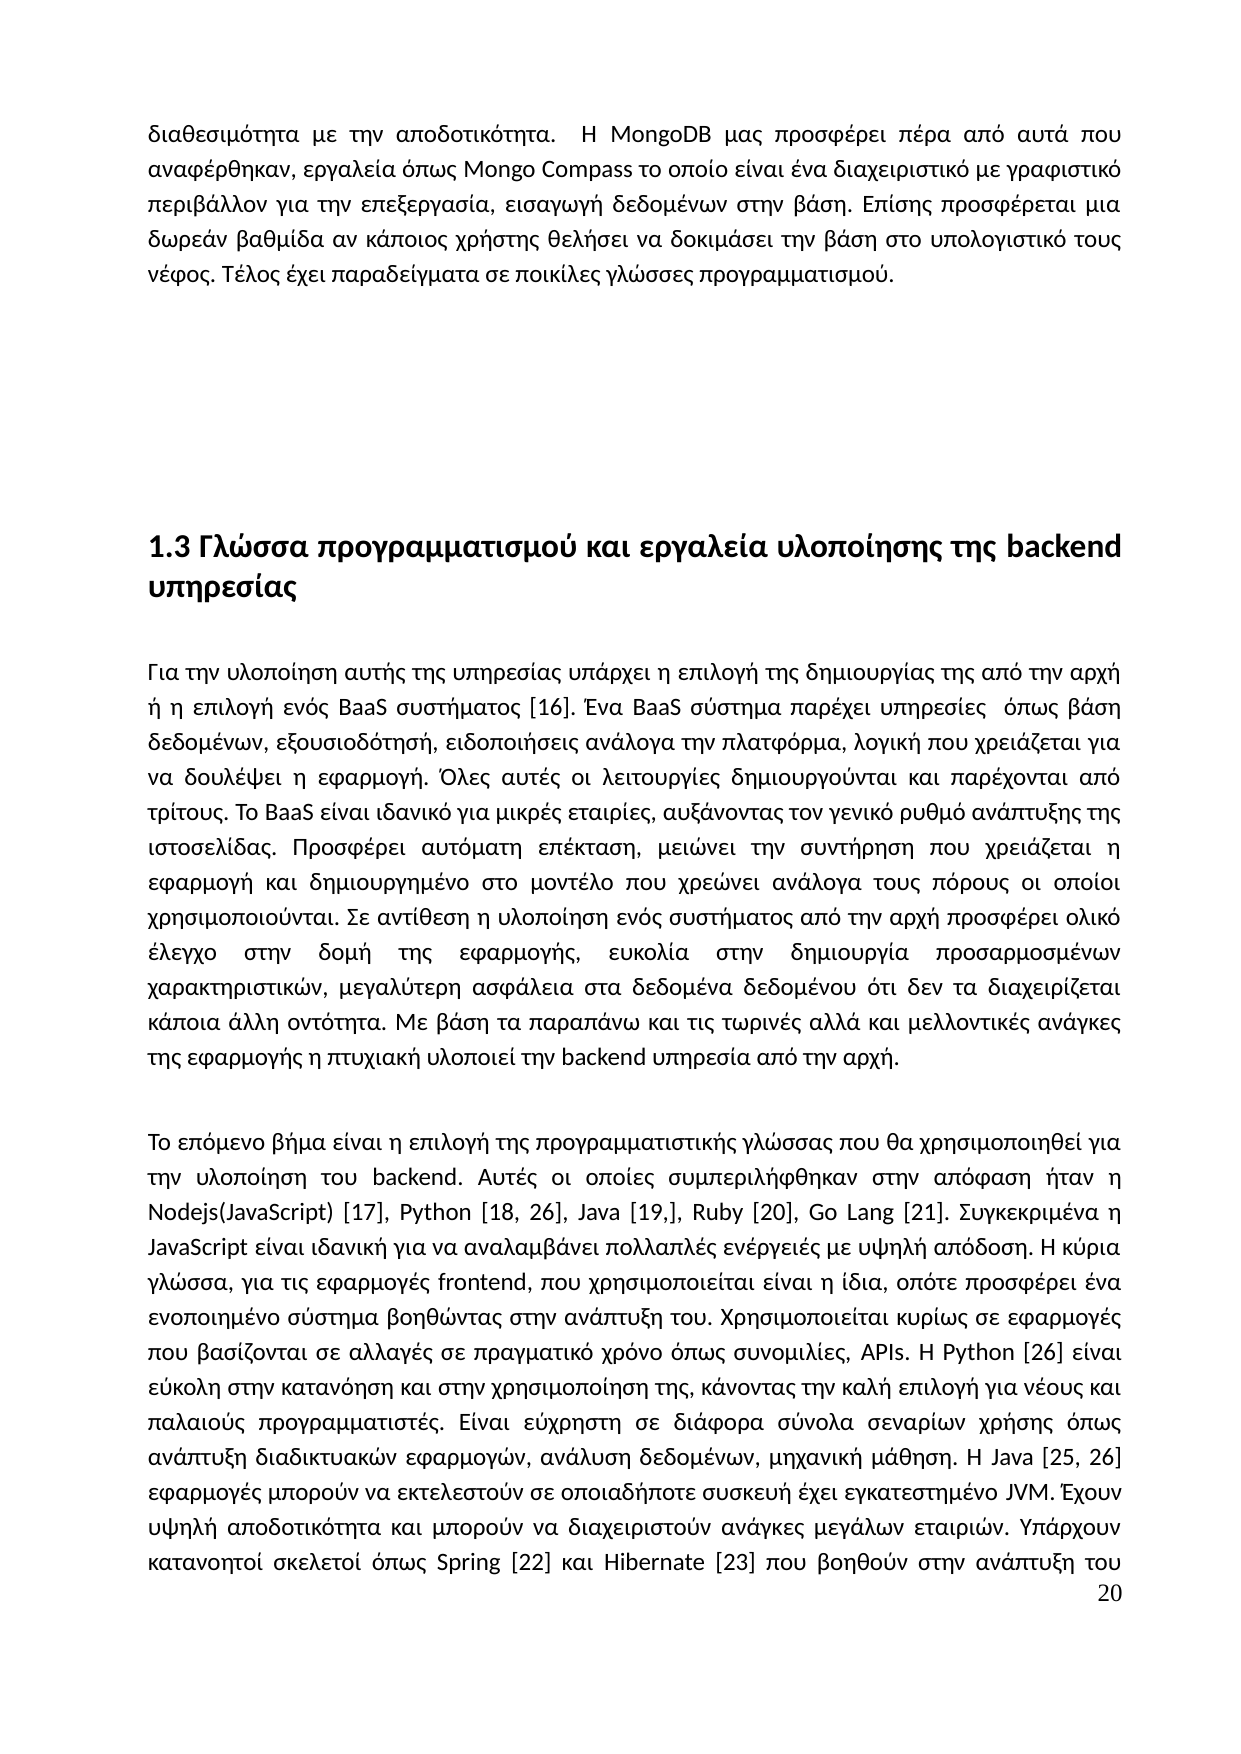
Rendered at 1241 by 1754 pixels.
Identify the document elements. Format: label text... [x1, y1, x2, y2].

text Για την υλοποίηση αυτής της υπηρεσίας υπάρχει η επιλογή της δημιουργίας της από την αρχή ή η επιλογή ενός BaaS συστήματος [16]. Ένα BaaS σύστημα παρέχει υπηρεσίες όπως βάση δεδομένων, εξουσιοδότησή, ειδοποιήσεις ανάλογα την πλατφόρμα, λογική που χρειάζεται για να δουλέψει η εφαρμογή. Όλες αυτές οι λειτουργίες δημιουργούνται και παρέχονται από τρίτους. Το BaaS είναι ιδανικό για μικρές εταιρίες, αυξάνοντας τον γενικό ρυθμό ανάπτυξης της ιστοσελίδας. Προσφέρει αυτόματη επέκταση, μειώνει την συντήρηση που χρειάζεται η εφαρμογή και δημιουργημένο στο μοντέλο που χρεώνει ανάλογα τους πόρους οι οποίοι χρησιμοποιούνται. Σε αντίθεση η υλοποίηση ενός συστήματος από την αρχή προσφέρει ολικό έλεγχο στην δομή της εφαρμογής, ευκολία στην δημιουργία προσαρμοσμένων χαρακτηριστικών, μεγαλύτερη ασφάλεια στα δεδομένα δεδομένου ότι δεν τα διαχειρίζεται κάποια άλλη οντότητα. Με βάση τα παραπάνω και τις τωρινές αλλά και μελλοντικές ανάγκες της εφαρμογής η πτυχιακή υλοποιεί την backend υπηρεσία από την αρχή. [148, 656, 1122, 1072]
text Το επόμενο βήμα είναι η επιλογή της προγραμματιστικής γλώσσας που θα χρησιμοποιηθεί για την υλοποίηση του backend. Αυτές οι οποίες συμπεριλήφθηκαν στην απόφαση ήταν η Nodejs(JavaScript) [17], Python [18, 26], Java [19,], Ruby [20], Go Lang [21]. Συγκεκριμένα η JavaScript είναι ιδανική για να αναλαμβάνει πολλαπλές ενέργειές με υψηλή απόδοση. Η κύρια γλώσσα, για τις εφαρμογές frontend, που χρησιμοποιείται είναι η ίδια, οπότε προσφέρει ένα ενοποιημένο σύστημα βοηθώντας στην ανάπτυξη του. Χρησιμοποιείται κυρίως σε εφαρμογές που βασίζονται σε αλλαγές σε πραγματικό χρόνο όπως συνομιλίες, APIs. Η Python [26] είναι εύκολη στην κατανόηση και στην χρησιμοποίηση της, κάνοντας την καλή επιλογή για νέους και παλαιούς προγραμματιστές. Είναι εύχρηστη σε διάφορα σύνολα σεναρίων χρήσης όπως ανάπτυξη διαδικτυακών εφαρμογών, ανάλυση δεδομένων, μηχανική μάθηση. Η Java [25, 26] εφαρμογές μπορούν να εκτελεστούν σε οποιαδήποτε συσκευή έχει εγκατεστημένο JVM. Έχουν υψηλή αποδοτικότητα και μπορούν να διαχειριστούν ανάγκες μεγάλων εταιριών. Υπάρχουν κατανοητοί σκελετοί όπως Spring [22] και Hibernate [23] που βοηθούν στην ανάπτυξη του [148, 1126, 1122, 1577]
text 1.3 Γλώσσα προγραμματισμού και εργαλεία υλοποίησης της backend υπηρεσίας [148, 524, 1122, 606]
text διαθεσιμότητα με την αποδοτικότητα. Η MongoDB μας προσφέρει πέρα από αυτά που αναφέρθηκαν, εργαλεία όπως Mongo Compass το οποίο είναι ένα διαχειριστικό με γραφιστικό περιβάλλον για την επεξεργασία, εισαγωγή δεδομένων στην βάση. Επίσης προσφέρεται μια δωρεάν βαθμίδα αν κάποιος χρήστης θελήσει να δοκιμάσει την βάση στο υπολογιστικό τους νέφος. Τέλος έχει παραδείγματα σε ποικίλες γλώσσες προγραμματισμού. [148, 118, 1122, 289]
